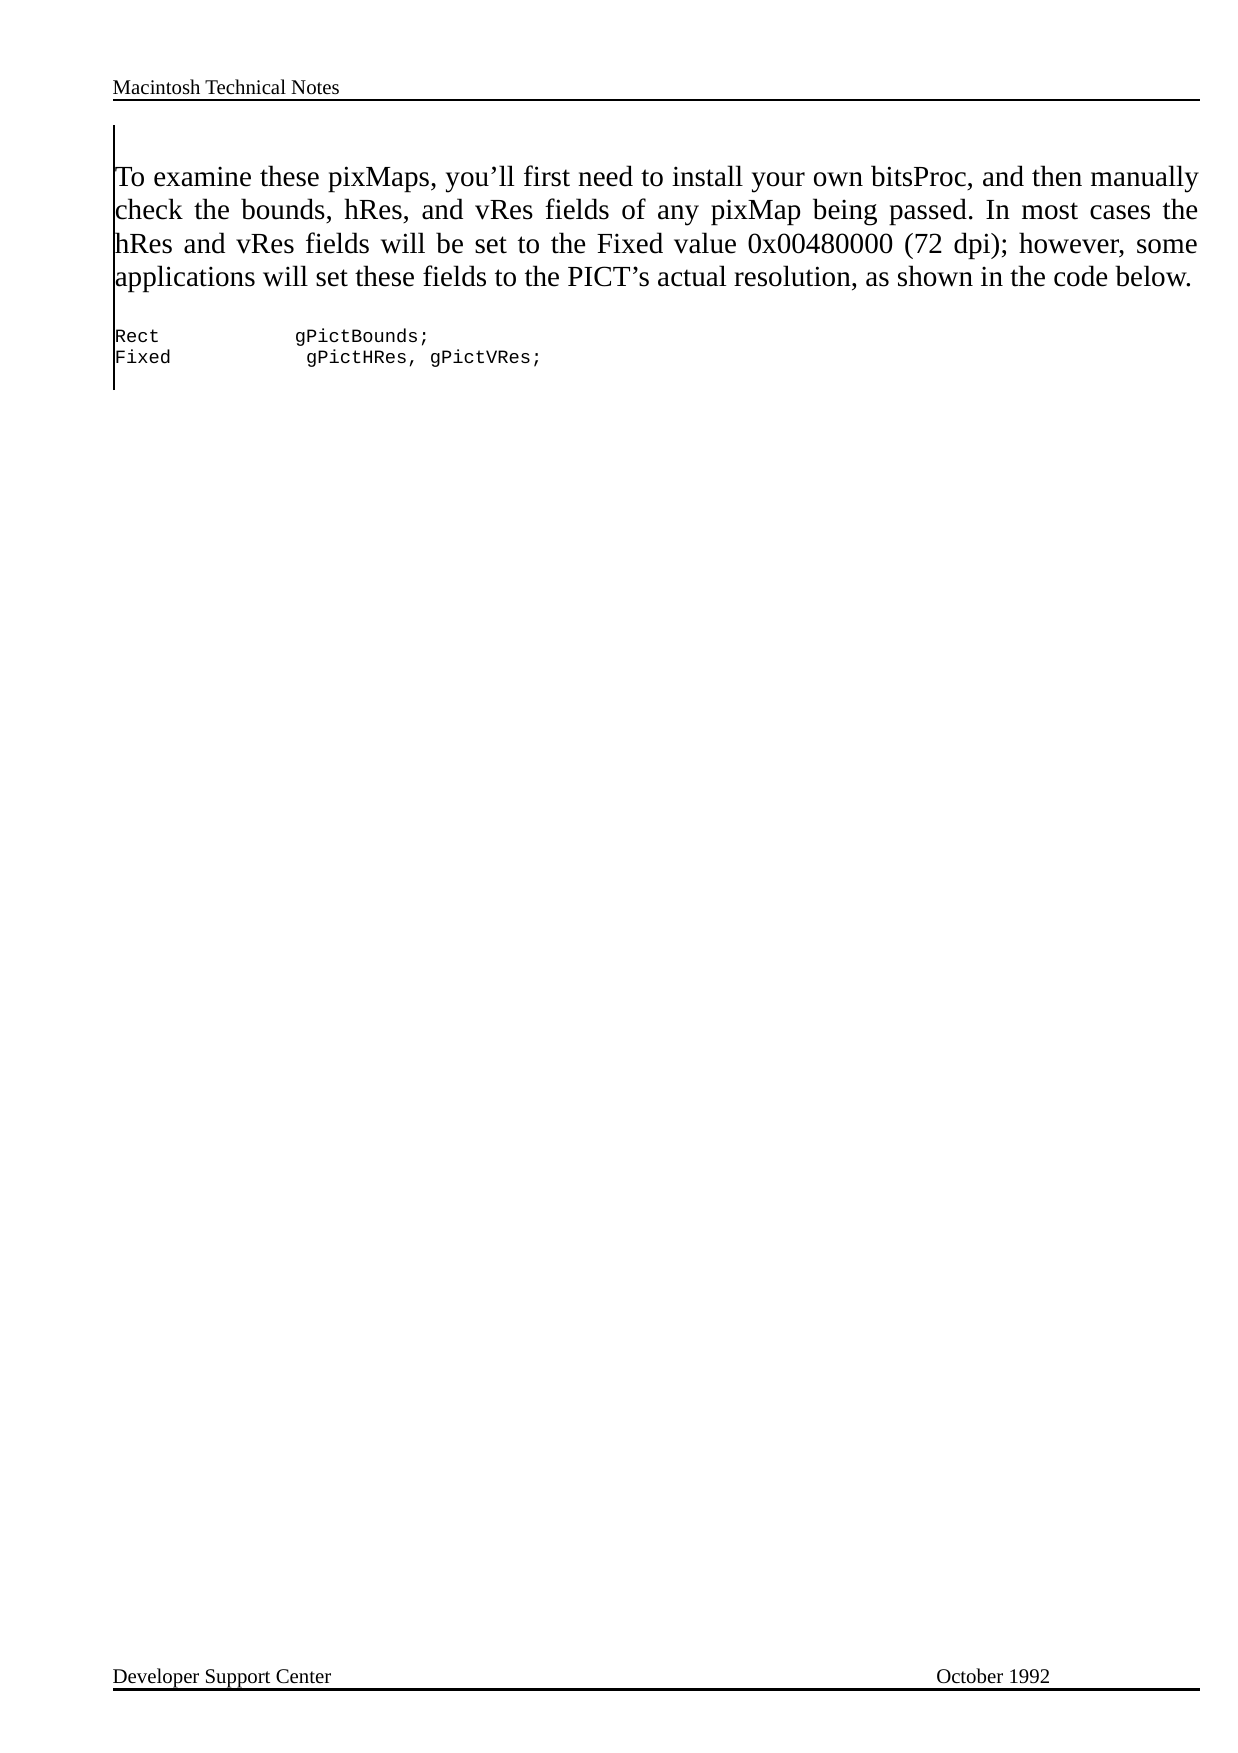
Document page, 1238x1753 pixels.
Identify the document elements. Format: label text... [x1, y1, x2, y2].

text Rect gPictBounds; [115, 326, 1144, 348]
text To examine these pixMaps, you’ll first need to install your own bitsProc, and then manually check the bounds, hRes, and vRes fields of any pixMap being passed. In most cases the hRes and vRes fields will be set to the Fixed value 0x00480000 (72 dpi); however, some applications will set these fields to the PICT’s actual resolution, as shown in the code below. [115, 159, 1200, 293]
text Fixed gPictHRes, gPictVRes; [115, 348, 1144, 369]
